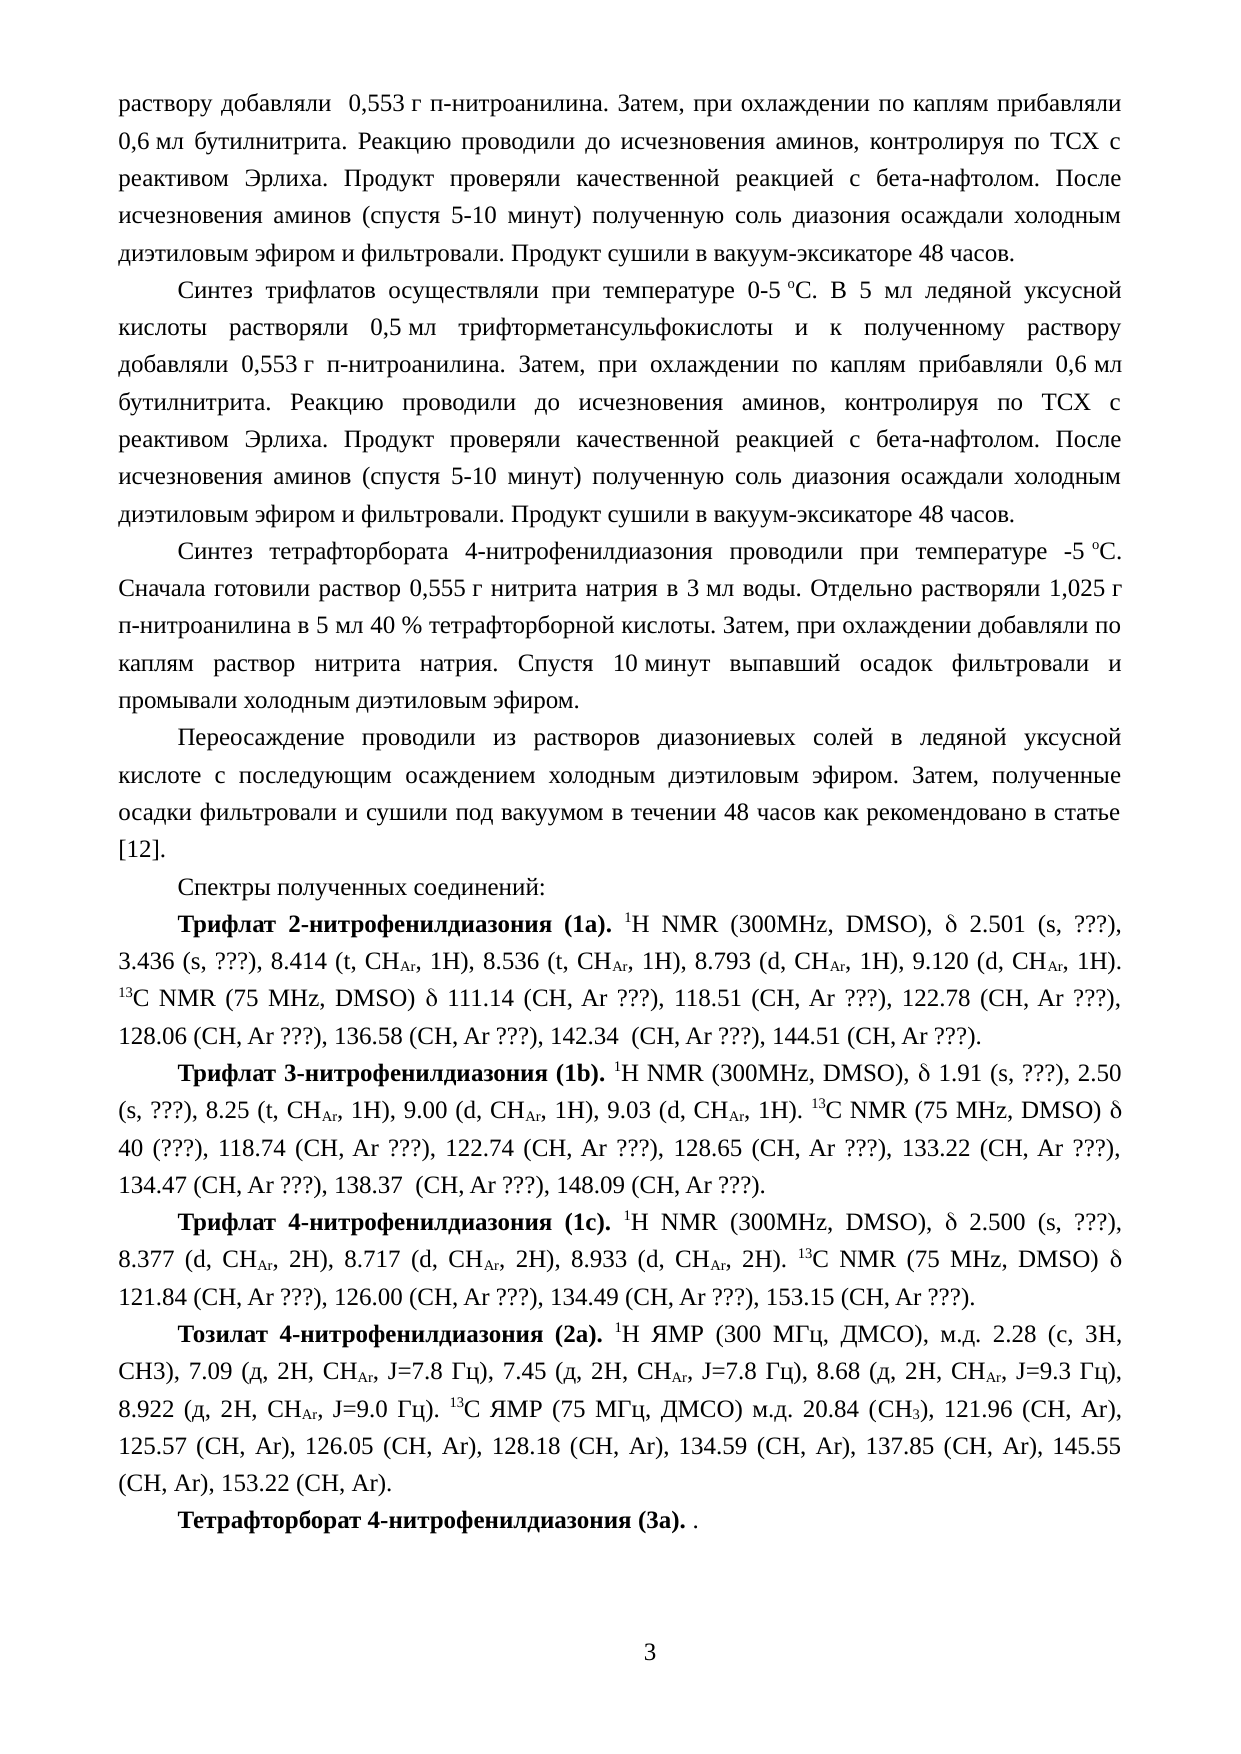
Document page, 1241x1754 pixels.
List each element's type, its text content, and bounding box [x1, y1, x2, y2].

text Спектры полученных соединений: [118, 872, 1122, 900]
text Трифлат 3-нитрофенилдиазония (1b). 1H NMR (300MHz, DMSO), d 1.91 (s, ???), 2.50 (s, ???), 8.25 (t, CHAr, 1H), 9.00 (d, CHAr, 1H), 9.03 (d, CHAr, 1H). 13C NMR (75 MHz, DMSO) d 40 (???), 118.74 (CH, Ar ???), 122.74 (CH, Ar ???), 128.65 (CH, Ar ???), 133.22 (CH, Ar ???), 134.47 (CH, Ar ???), 138.37 (CH, Ar ???), 148.09 (CH, Ar ???). [118, 1058, 1122, 1199]
text раствору добавляли 0,553 г п-нитроанилина. Затем, при охлаждении по каплям прибавляли 0,6 мл бутилнитрита. Реакцию проводили до исчезновения аминов, контролируя по ТСХ с реактивом Эрлиха. Продукт проверяли качественной реакцией с бета-нафтолом. После исчезновения аминов (спустя 5-10 минут) полученную соль диазония осаждали холодным диэтиловым эфиром и фильтровали. Продукт сушили в вакуум-эксикаторе 48 часов. [118, 88, 1122, 266]
text Трифлат 4-нитрофенилдиазония (1c). 1H NMR (300MHz, DMSO), d 2.500 (s, ???), 8.377 (d, CHAr, 2H), 8.717 (d, CHAr, 2H), 8.933 (d, CHAr, 2H). 13C NMR (75 MHz, DMSO) d 121.84 (CH, Ar ???), 126.00 (CH, Ar ???), 134.49 (CH, Ar ???), 153.15 (CH, Ar ???). [118, 1207, 1122, 1311]
text Синтез тетрафторбората 4-нитрофенилдиазония проводили при температуре -5 оС. Сначала готовили раствор 0,555 г нитрита натрия в 3 мл воды. Отдельно растворяли 1,025 г п-нитроанилина в 5 мл 40 % тетрафторборной кислоты. Затем, при охлаждении добавляли по каплям раствор нитрита натрия. Спустя 10 минут выпавший осадок фильтровали и промывали холодным диэтиловым эфиром. [118, 536, 1122, 714]
text Тетрафторборат 4-нитрофенилдиазония (3a). . [118, 1506, 1122, 1534]
text Тозилат 4-нитрофенилдиазония (2a). 1H ЯМР (300 МГц, ДМСО), м.д. 2.28 (с, 3H, CH3), 7.09 (д, 2H, CHAr, J=7.8 Гц), 7.45 (д, 2H, CHAr, J=7.8 Гц), 8.68 (д, 2H, CHAr, J=9.3 Гц), 8.922 (д, 2H, CHAr, J=9.0 Гц). 13C ЯМР (75 МГц, ДМСО) м.д. 20.84 (CH3), 121.96 (CH, Ar), 125.57 (CH, Ar), 126.05 (CH, Ar), 128.18 (CH, Ar), 134.59 (CH, Ar), 137.85 (CH, Ar), 145.55 (CH, Ar), 153.22 (CH, Ar). [118, 1319, 1122, 1497]
text Синтез трифлатов осуществляли при температуре 0-5 оС. В 5 мл ледяной уксусной кислоты растворяли 0,5 мл трифторметансульфокислоты и к полученному раствору добавляли 0,553 г п-нитроанилина. Затем, при охлаждении по каплям прибавляли 0,6 мл бутилнитрита. Реакцию проводили до исчезновения аминов, контролируя по ТСХ с реактивом Эрлиха. Продукт проверяли качественной реакцией с бета-нафтолом. После исчезновения аминов (спустя 5-10 минут) полученную соль диазония осаждали холодным диэтиловым эфиром и фильтровали. Продукт сушили в вакуум-эксикаторе 48 часов. [118, 275, 1122, 527]
text Переосаждение проводили из растворов диазониевых солей в ледяной уксусной кислоте с последующим осаждением холодным диэтиловым эфиром. Затем, полученные осадки фильтровали и сушили под вакуумом в течении 48 часов как рекомендовано в статье [12]. [118, 722, 1122, 863]
text Трифлат 2-нитрофенилдиазония (1a). 1H NMR (300MHz, DMSO), d 2.501 (s, ???), 3.436 (s, ???), 8.414 (t, CHAr, 1H), 8.536 (t, CHAr, 1H), 8.793 (d, CHAr, 1H), 9.120 (d, CHAr, 1H). 13C NMR (75 MHz, DMSO) d 111.14 (CH, Ar ???), 118.51 (CH, Ar ???), 122.78 (CH, Ar ???), 128.06 (CH, Ar ???), 136.58 (CH, Ar ???), 142.34 (CH, Ar ???), 144.51 (CH, Ar ???). [118, 909, 1122, 1049]
